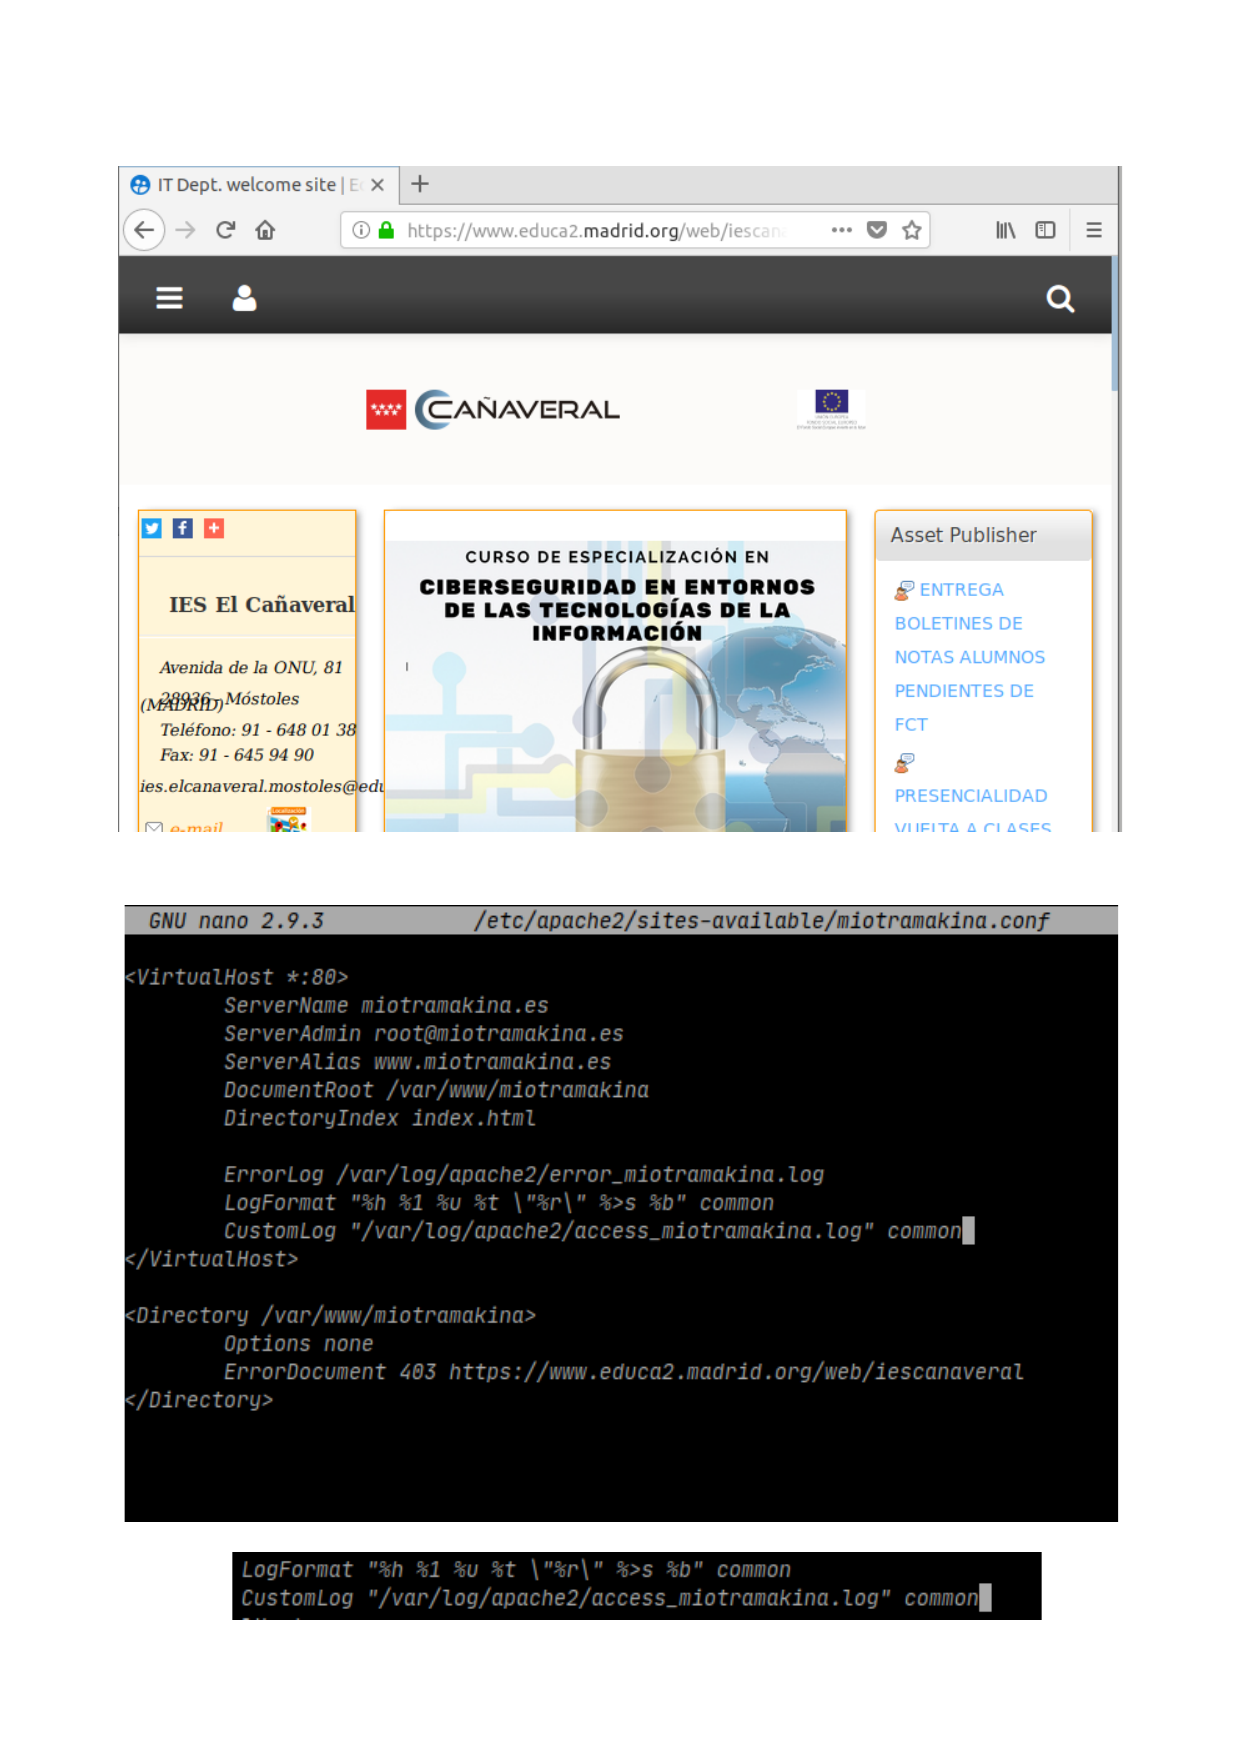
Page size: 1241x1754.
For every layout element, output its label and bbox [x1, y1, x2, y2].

picture [124, 905, 1119, 1522]
picture [232, 1552, 1042, 1620]
picture [118, 166, 1123, 832]
